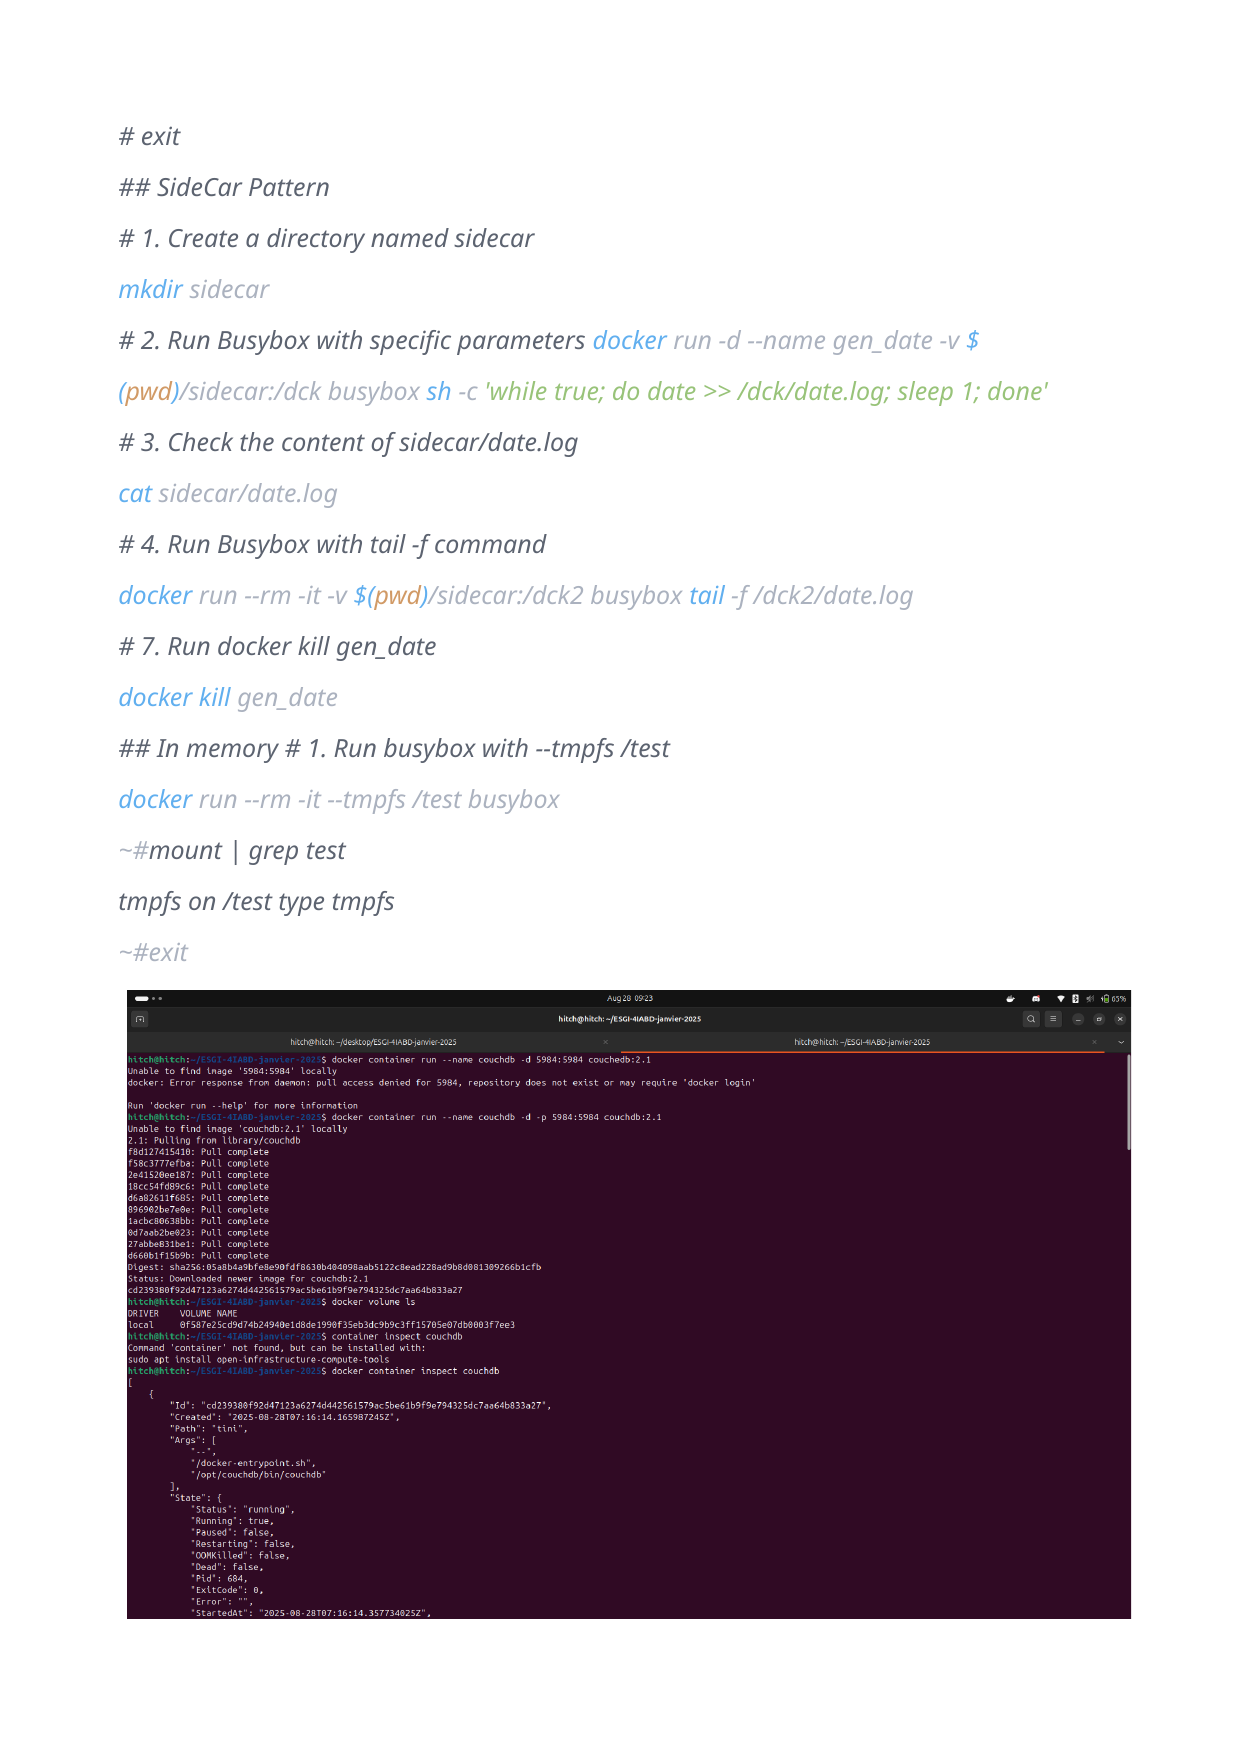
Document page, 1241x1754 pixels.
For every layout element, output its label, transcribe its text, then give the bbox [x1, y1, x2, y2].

text docker run --rm -it --tmpfs /test busybox [118, 782, 1122, 816]
text cat sidecar/date.log [118, 475, 1122, 509]
text # 4. Run Busybox with tail -f command [118, 526, 1122, 561]
text # 3. Check the content of sidecar/date.log [118, 424, 1122, 458]
text # 7. Run docker kill gen_date [118, 628, 1122, 663]
text docker kill gen_date [118, 679, 1122, 714]
text # exit [118, 118, 1122, 152]
text docker run --rm -it -v $(pwd)/sidecar:/dck2 busybox tail -f /dck2/date.log [118, 577, 1122, 612]
text ## In memory # 1. Run busybox with --tmpfs /test [118, 731, 1122, 765]
text ~#exit [118, 935, 1122, 969]
picture [127, 990, 1132, 1619]
text # 2. Run Busybox with specific parameters docker run -d --name gen_date -v $(pwd)/sidecar:/dck busybox sh -c 'while true; do date >> /dck/date.log; sleep 1; done' [118, 322, 1122, 407]
text mkdir sidecar [118, 271, 1122, 305]
text ## SideCar Pattern [118, 169, 1122, 203]
text ~#mount | grep test [118, 833, 1122, 867]
text tmpfs on /test type tmpfs [118, 884, 1122, 918]
text # 1. Create a directory named sidecar [118, 220, 1122, 254]
